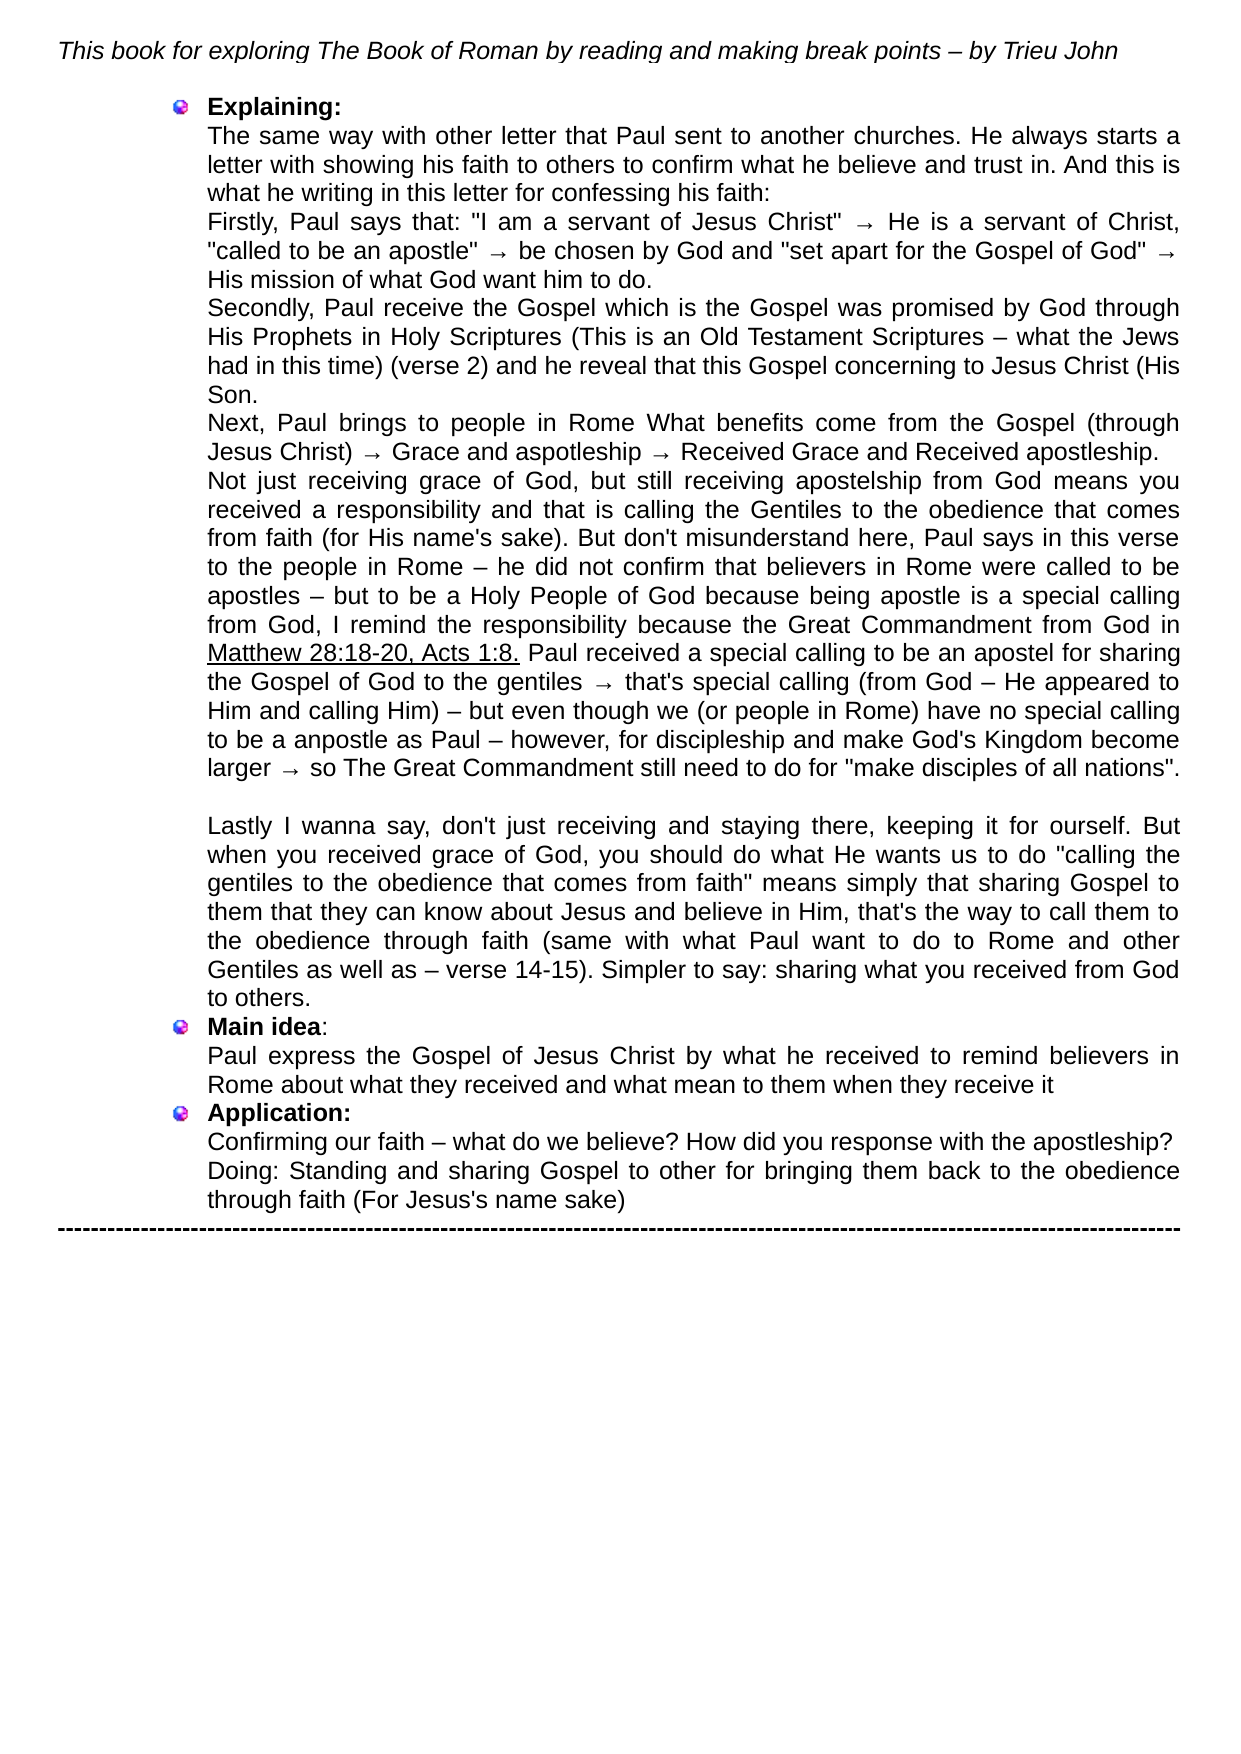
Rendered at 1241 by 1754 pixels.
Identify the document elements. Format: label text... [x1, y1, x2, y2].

list Main idea: [169, 1012, 1182, 1041]
list Confirming our faith – what do we believe? How did you response with the apostleship? [169, 1127, 1182, 1156]
text --------------------------------------------------------------------------------------------------------------------------------------- [57, 1213, 1182, 1242]
list Paul express the Gospel of Jesus Christ by what he received to remind believers in Rome about what they received and what mean to them when they receive it [169, 1041, 1182, 1098]
list Next, Paul brings to people in Rome What benefits come from the Gospel (through Jesus Christ) → Grace and aspotleship → Received Grace and Received apostleship. [169, 408, 1182, 466]
list Secondly, Paul receive the Gospel which is the Gospel was promised by God through His Prophets in Holy Scriptures (This is an Old Testament Scriptures – what the Jews had in this time) (verse 2) and he reveal that this Gospel concerning to Jesus Christ (His Son. [169, 293, 1182, 408]
list Doing: Standing and sharing Gospel to other for bringing them back to the obedience through faith (For Jesus's name sake) [169, 1156, 1182, 1213]
picture [170, 97, 190, 116]
list Firstly, Paul says that: "I am a servant of Jesus Christ" → He is a servant of Christ, "called to be an apostle" → be chosen by God and "set apart for the Gospel of God" → His mission of what God want him to do. [169, 207, 1182, 293]
list The same way with other letter that Paul sent to another churches. He always starts a letter with showing his faith to others to confirm what he believe and trust in. And this is what he writing in this letter for confessing his faith: [169, 121, 1182, 207]
list Application: [169, 1098, 1182, 1127]
list Explaining: [169, 92, 1182, 121]
picture [170, 1103, 190, 1123]
picture [170, 1017, 190, 1036]
list Not just receiving grace of God, but still receiving apostelship from God means you received a responsibility and that is calling the Gentiles to the obedience that comes from faith (for His name's sake). But don't misunderstand here, Paul says in this verse to the people in Rome – he did not confirm that believers in Rome were called to be apostles – but to be a Holy People of God because being apostle is a special calling from God, I remind the responsibility because the Great Commandment from God in Matthew 28:18-20, Acts 1:8. Paul received a special calling to be an apostel for sharing the Gospel of God to the gentiles → that's special calling (from God – He appeared to Him and calling Him) – but even though we (or people in Rome) have no special calling to be a anpostle as Paul – however, for discipleship and make God's Kingdom become larger → so The Great Commandment still need to do for "make disciples of all nations". Lastly I wanna say, don't just receiving and staying there, keeping it for ourself. But when you received grace of God, you should do what He wants us to do "calling the gentiles to the obedience that comes from faith" means simply that sharing Gospel to them that they can know about Jesus and believe in Him, that's the way to call them to the obedience through faith (same with what Paul want to do to Rome and other Gentiles as well as – verse 14-15). Simpler to say: sharing what you received from God to others. [169, 466, 1182, 1012]
